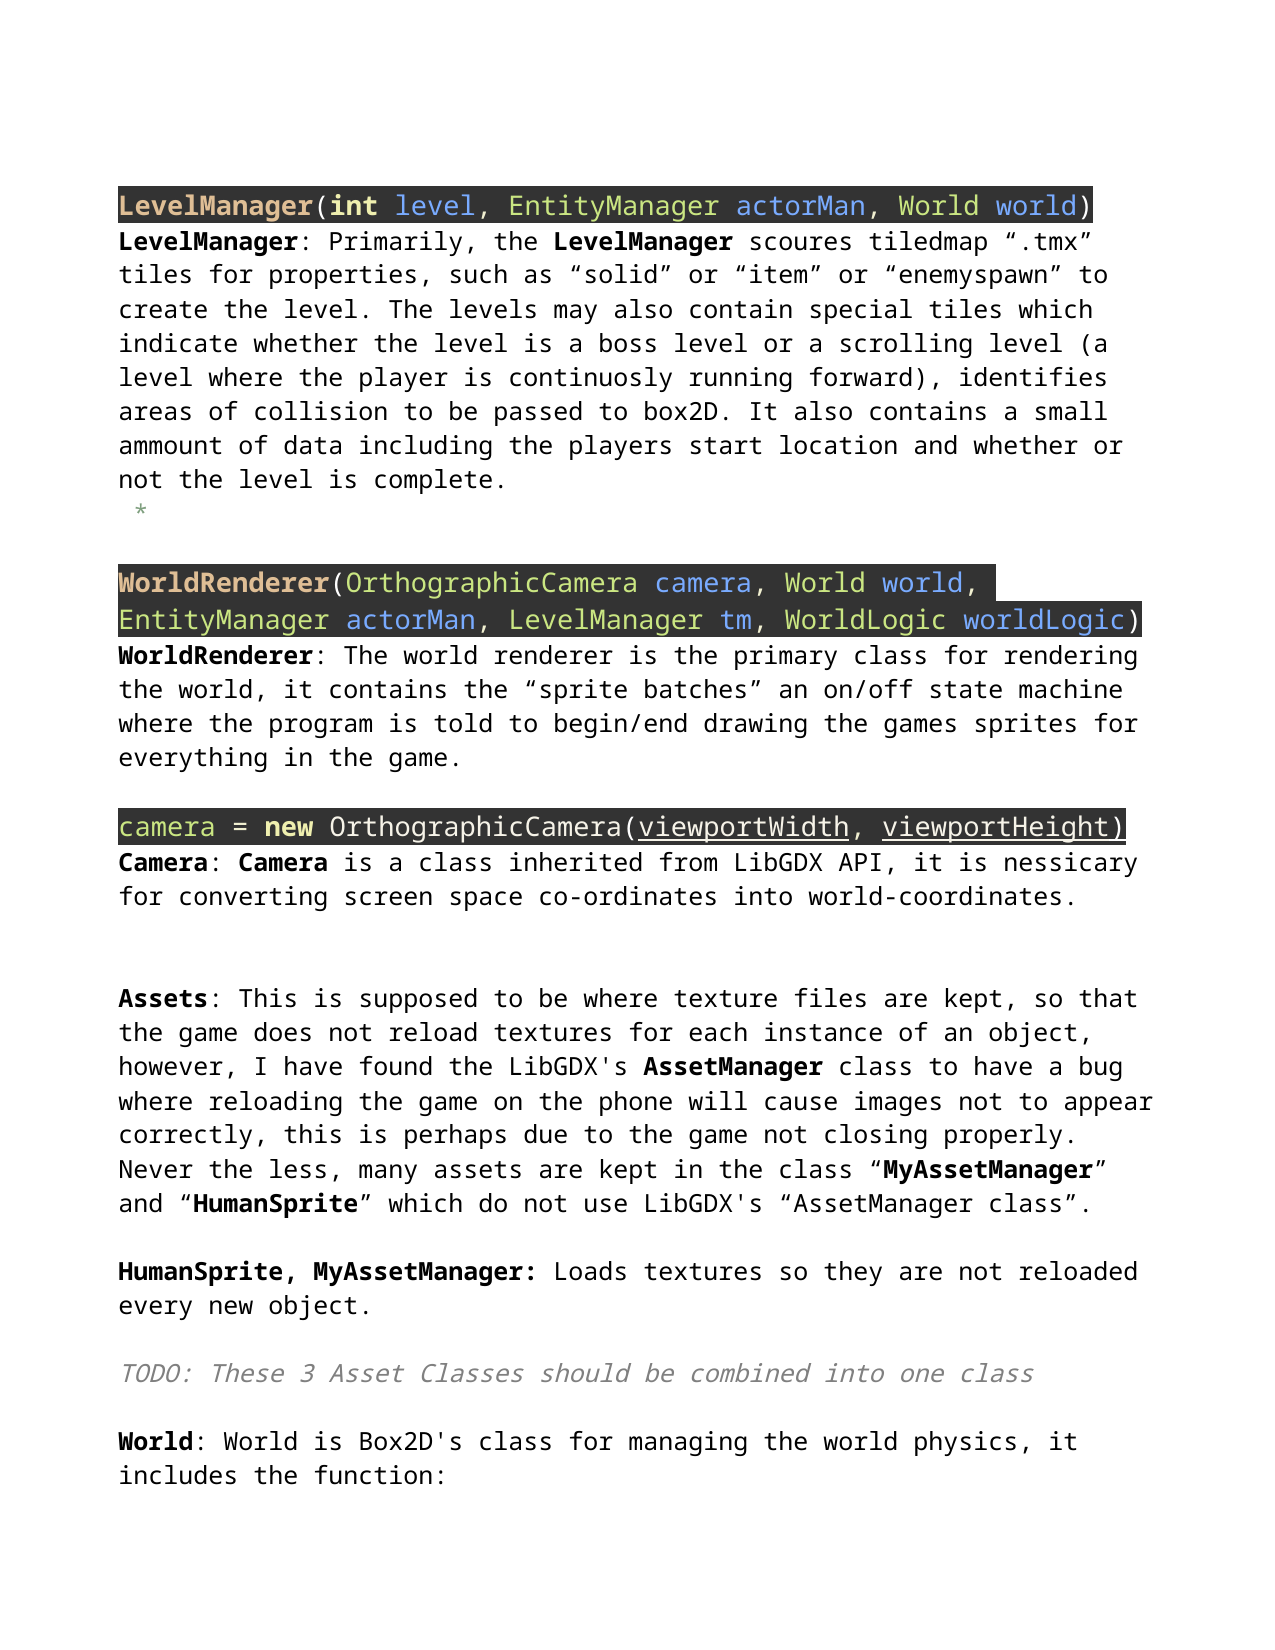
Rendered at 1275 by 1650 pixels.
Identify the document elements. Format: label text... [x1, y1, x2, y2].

text * [118, 496, 1157, 530]
text TODO: These 3 Asset Classes should be combined into one class [118, 1356, 1157, 1390]
text World: World is Box2D's class for managing the world physics, it includes the function: [118, 1424, 1157, 1492]
text camera = new OrthographicCamera(viewportWidth, viewportHeight) [118, 808, 1157, 845]
text LevelManager: Primarily, the LevelManager scoures tiledmap “.tmx” tiles for properties, such as “solid” or “item” or “enemyspawn” to create the level. The levels may also contain special tiles which indicate whether the level is a boss level or a scrolling level (a level where the player is continuosly running forward), identifies areas of collision to be passed to box2D. It also contains a small ammount of data including the players start location and whether or not the level is complete. [118, 223, 1157, 496]
text WorldRenderer(OrthographicCamera camera, World world, EntityManager actorMan, LevelManager tm, WorldLogic worldLogic) [118, 564, 1157, 637]
text LevelManager(int level, EntityManager actorMan, World world) [118, 186, 1157, 223]
text WorldRenderer: The world renderer is the primary class for rendering the world, it contains the “sprite batches” an on/off state machine where the program is told to begin/end drawing the games sprites for everything in the game. [118, 637, 1157, 774]
text Camera: Camera is a class inherited from LibGDX API, it is nessicary for converting screen space co-ordinates into world-coordinates. [118, 845, 1157, 913]
text Assets: This is supposed to be where texture files are kept, so that the game does not reload textures for each instance of an object, however, I have found the LibGDX's AssetManager class to have a bug where reloading the game on the phone will cause images not to appear correctly, this is perhaps due to the game not closing properly. Never the less, many assets are kept in the class “MyAssetManager” and “HumanSprite” which do not use LibGDX's “AssetManager class”. [118, 947, 1157, 1219]
text HumanSprite, MyAssetManager: Loads textures so they are not reloaded every new object. [118, 1253, 1157, 1322]
